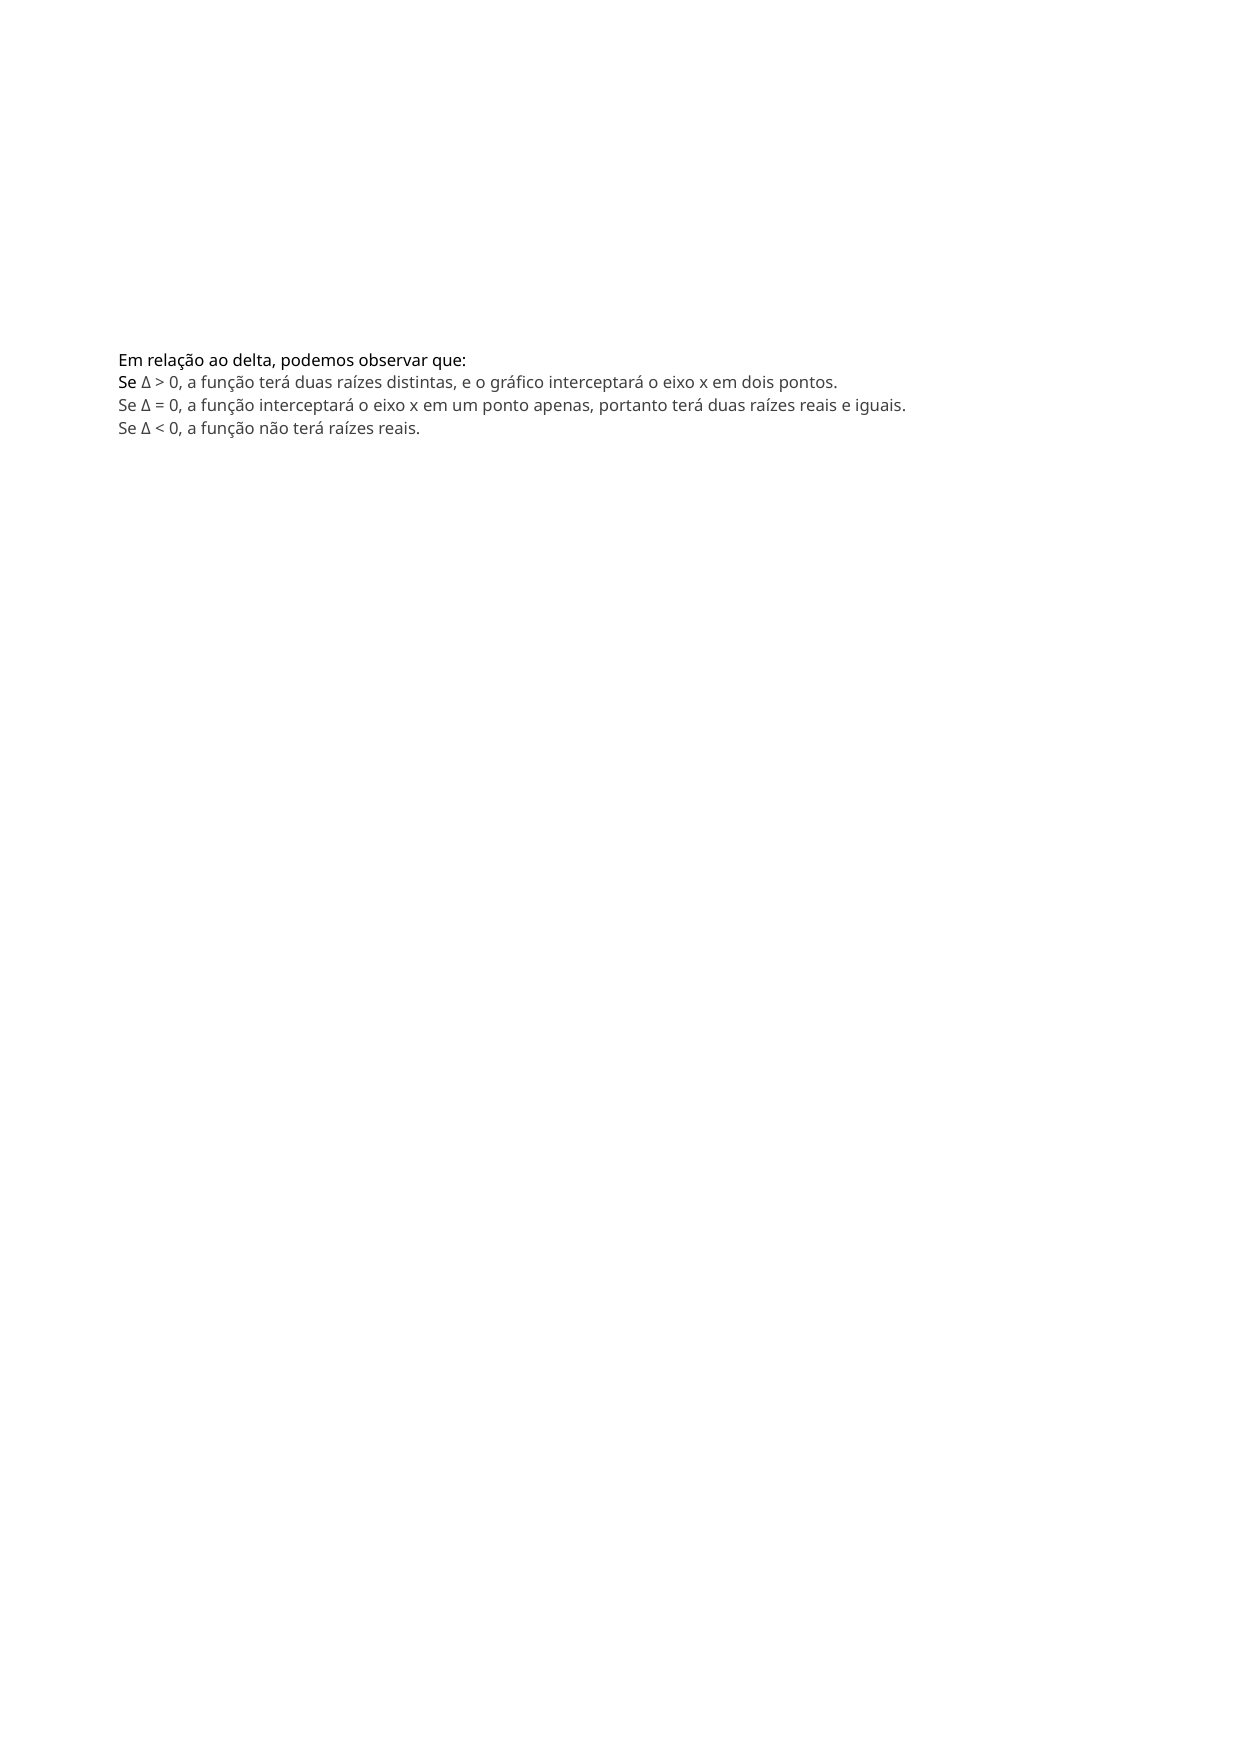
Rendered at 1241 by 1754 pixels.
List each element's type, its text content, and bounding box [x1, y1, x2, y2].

text Se Δ > 0, a função terá duas raízes distintas, e o gráfico interceptará o eixo x em dois pontos. [118, 371, 1122, 393]
text Se Δ < 0, a função não terá raízes reais. [118, 416, 1122, 439]
text Se Δ = 0, a função interceptará o eixo x em um ponto apenas, portanto terá duas raízes reais e iguais. [118, 393, 1122, 416]
text Em relação ao delta, podemos observar que: [118, 348, 1122, 371]
